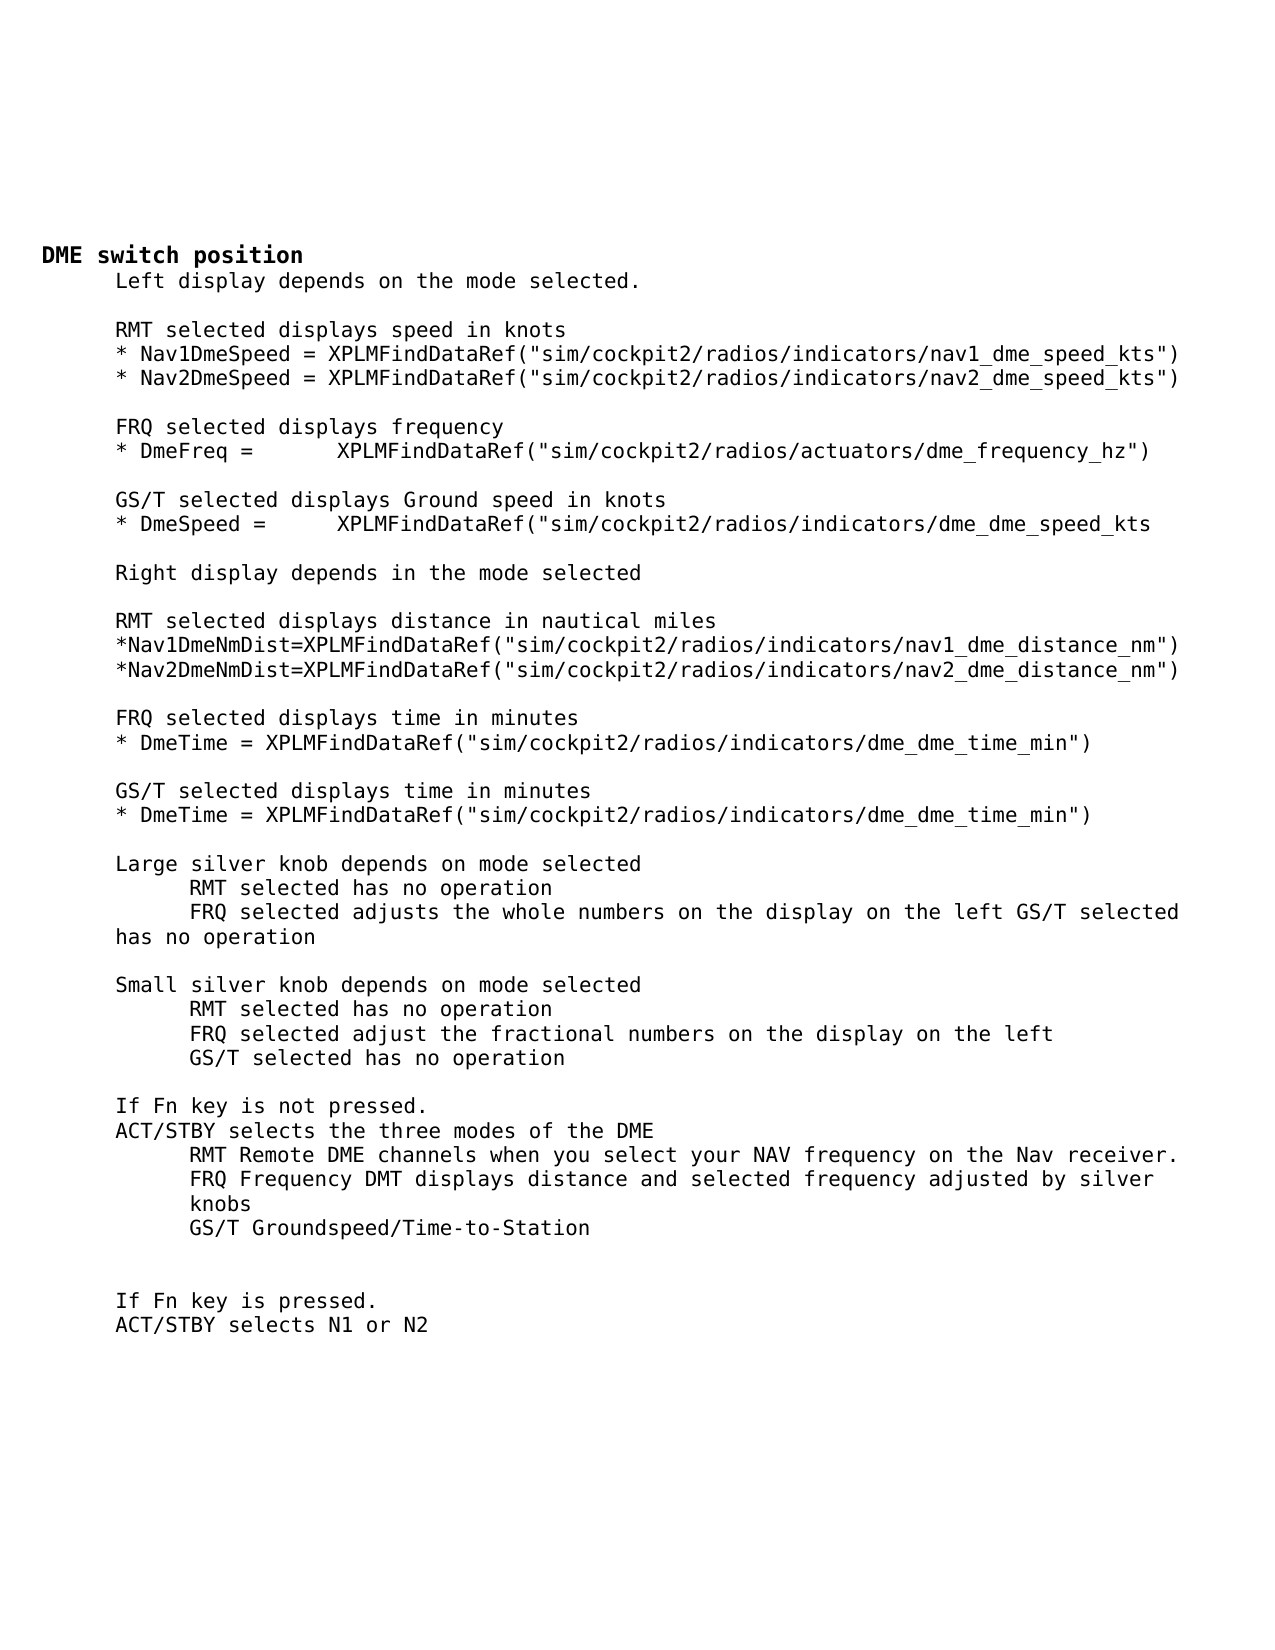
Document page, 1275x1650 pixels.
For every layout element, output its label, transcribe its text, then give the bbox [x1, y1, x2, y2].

text * DmeTime = XPLMFindDataRef("sim/cockpit2/radios/indicators/dme_dme_time_min") [41, 731, 1234, 755]
text Large silver knob depends on mode selected [41, 852, 1234, 876]
text * DmeFreq = XPLMFindDataRef("sim/cockpit2/radios/actuators/dme_frequency_hz") [41, 439, 1234, 463]
text RMT Remote DME channels when you select your NAV frequency on the Nav receiver. [41, 1143, 1234, 1167]
text If Fn key is pressed. [41, 1289, 1234, 1313]
text FRQ selected displays time in minutes [41, 706, 1234, 731]
text ACT/STBY selects the three modes of the DME [41, 1119, 1234, 1143]
text * DmeSpeed = XPLMFindDataRef("sim/cockpit2/radios/indicators/dme_dme_speed_kts [41, 512, 1234, 536]
text * Nav1DmeSpeed = XPLMFindDataRef("sim/cockpit2/radios/indicators/nav1_dme_speed_kts") [41, 342, 1234, 366]
text RMT selected displays speed in knots [41, 318, 1234, 342]
text *Nav1DmeNmDist=XPLMFindDataRef("sim/cockpit2/radios/indicators/nav1_dme_distance_nm") [41, 633, 1234, 658]
text GS/T Groundspeed/Time-to-Station [41, 1216, 1234, 1240]
text FRQ selected adjusts the whole numbers on the display on the left GS/T selected has no operation [41, 900, 1234, 949]
text FRQ Frequency DMT displays distance and selected frequency adjusted by silver knobs [41, 1167, 1234, 1216]
text FRQ selected displays frequency [41, 415, 1234, 439]
text If Fn key is not pressed. [41, 1094, 1234, 1119]
text Left display depends on the mode selected. [41, 269, 1234, 294]
text RMT selected has no operation [41, 876, 1234, 900]
text RMT selected displays distance in nautical miles [41, 609, 1234, 633]
text DME switch position [41, 243, 1234, 269]
text GS/T selected has no operation [41, 1046, 1234, 1070]
text Small silver knob depends on mode selected [41, 973, 1234, 997]
text RMT selected has no operation [41, 997, 1234, 1022]
text * DmeTime = XPLMFindDataRef("sim/cockpit2/radios/indicators/dme_dme_time_min") [41, 803, 1234, 828]
text GS/T selected displays Ground speed in knots [41, 488, 1234, 512]
text FRQ selected adjust the fractional numbers on the display on the left [41, 1022, 1234, 1046]
text ACT/STBY selects N1 or N2 [41, 1313, 1234, 1337]
text GS/T selected displays time in minutes [41, 779, 1234, 803]
text Right display depends in the mode selected [41, 561, 1234, 585]
text * Nav2DmeSpeed = XPLMFindDataRef("sim/cockpit2/radios/indicators/nav2_dme_speed_kts") [41, 366, 1234, 391]
text *Nav2DmeNmDist=XPLMFindDataRef("sim/cockpit2/radios/indicators/nav2_dme_distance_nm") [41, 658, 1234, 682]
